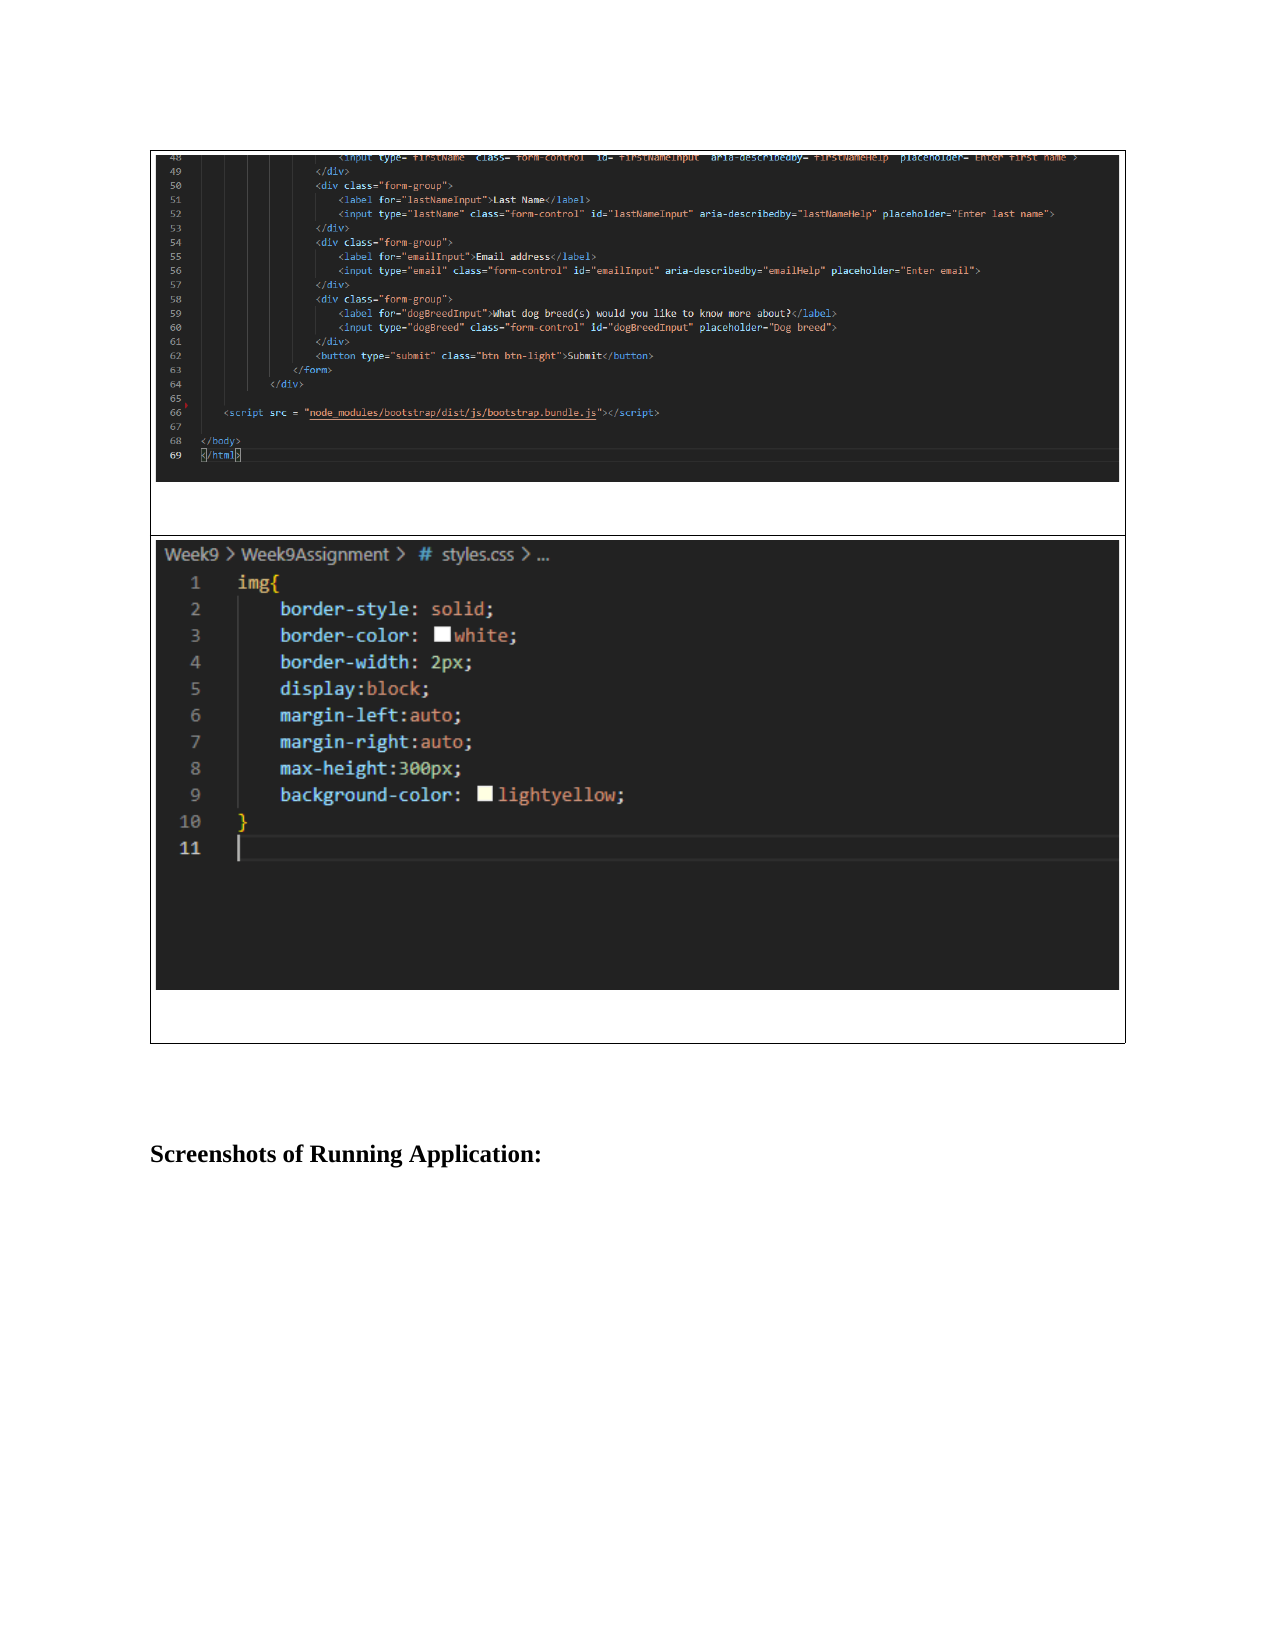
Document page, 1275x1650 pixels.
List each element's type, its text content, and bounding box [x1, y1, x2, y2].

picture [155, 155, 1120, 482]
text Screenshots of Running Application: [150, 1139, 1125, 1167]
table_cell [151, 151, 1125, 535]
table_cell [151, 536, 1125, 1043]
picture [155, 540, 1120, 990]
